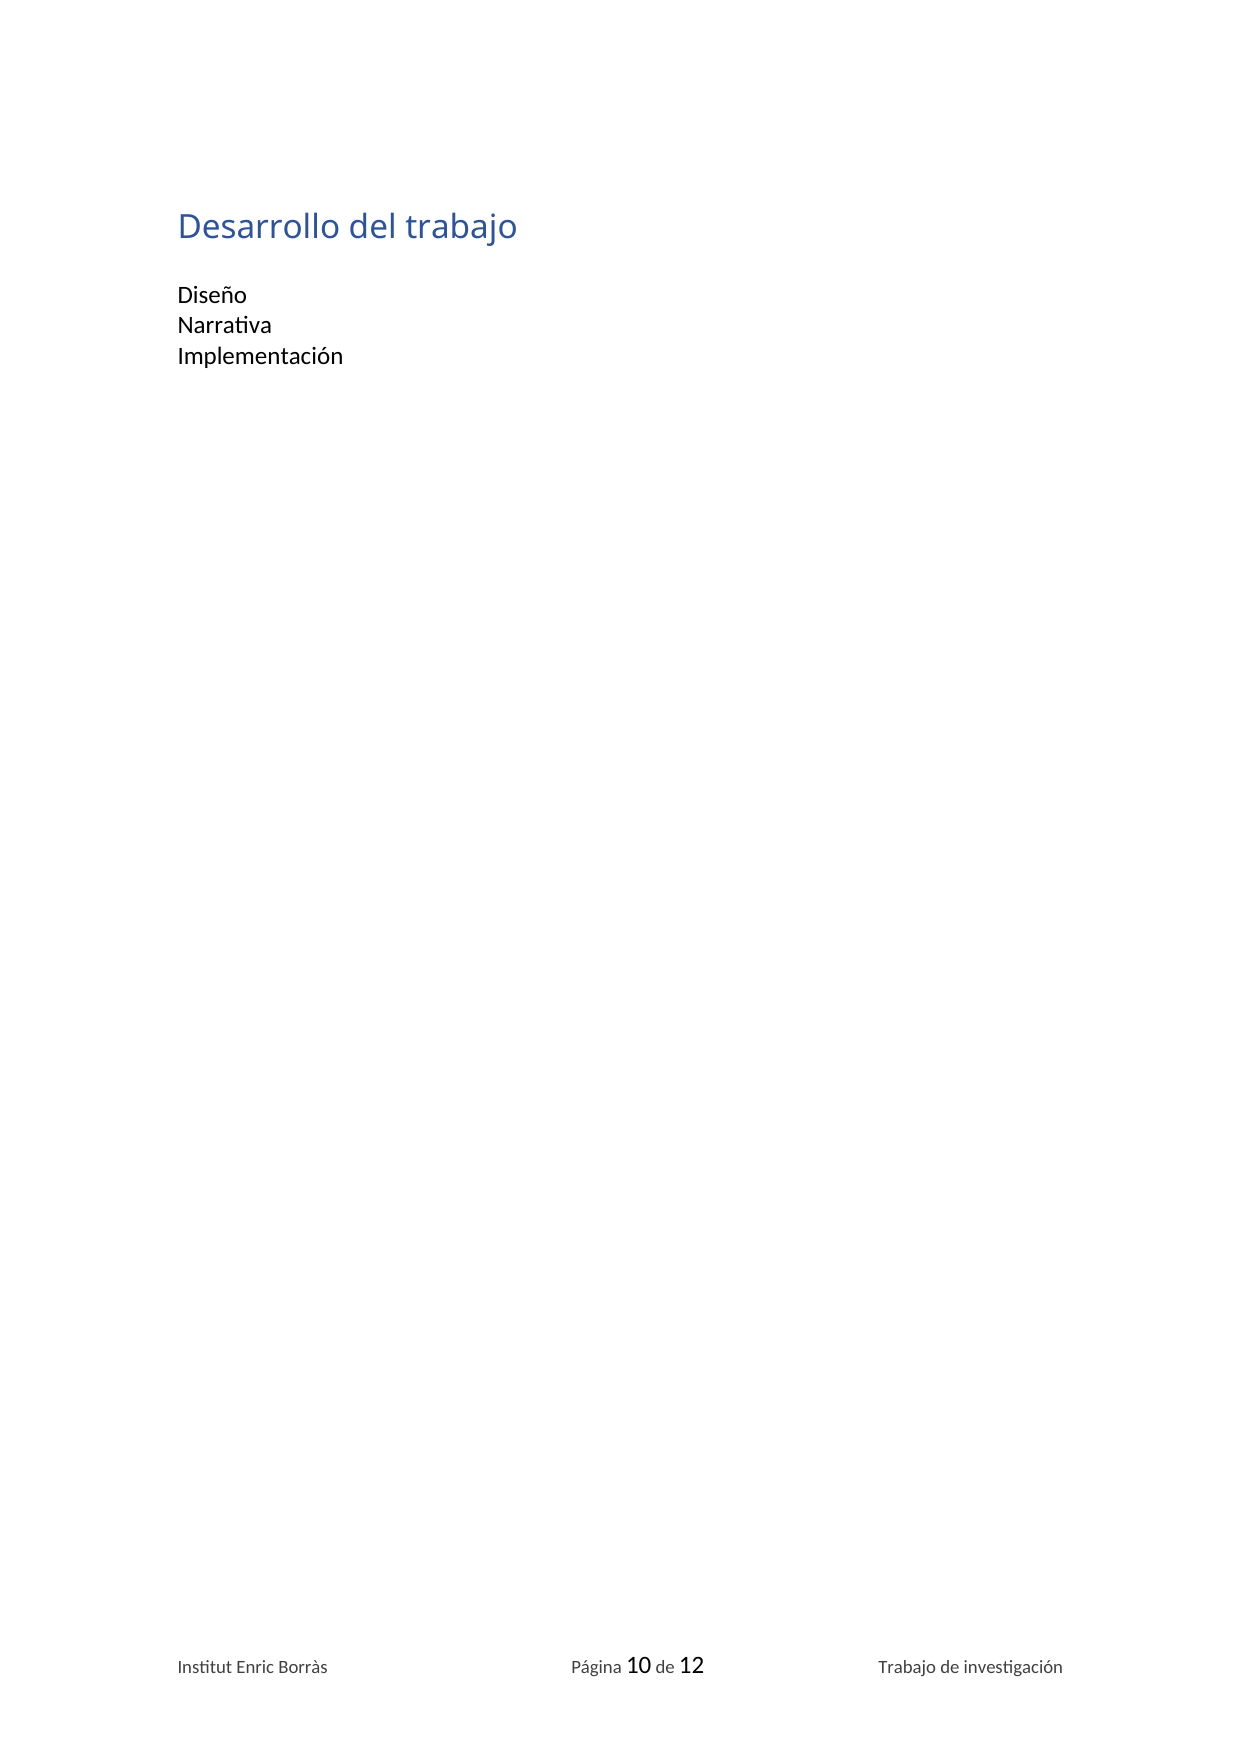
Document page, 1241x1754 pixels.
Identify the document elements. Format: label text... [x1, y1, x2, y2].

text Diseño [177, 279, 1063, 309]
text Narrativa [177, 309, 1063, 340]
subtitle Desarrollo del trabajo [177, 203, 1063, 248]
text Implementación [177, 340, 1063, 371]
